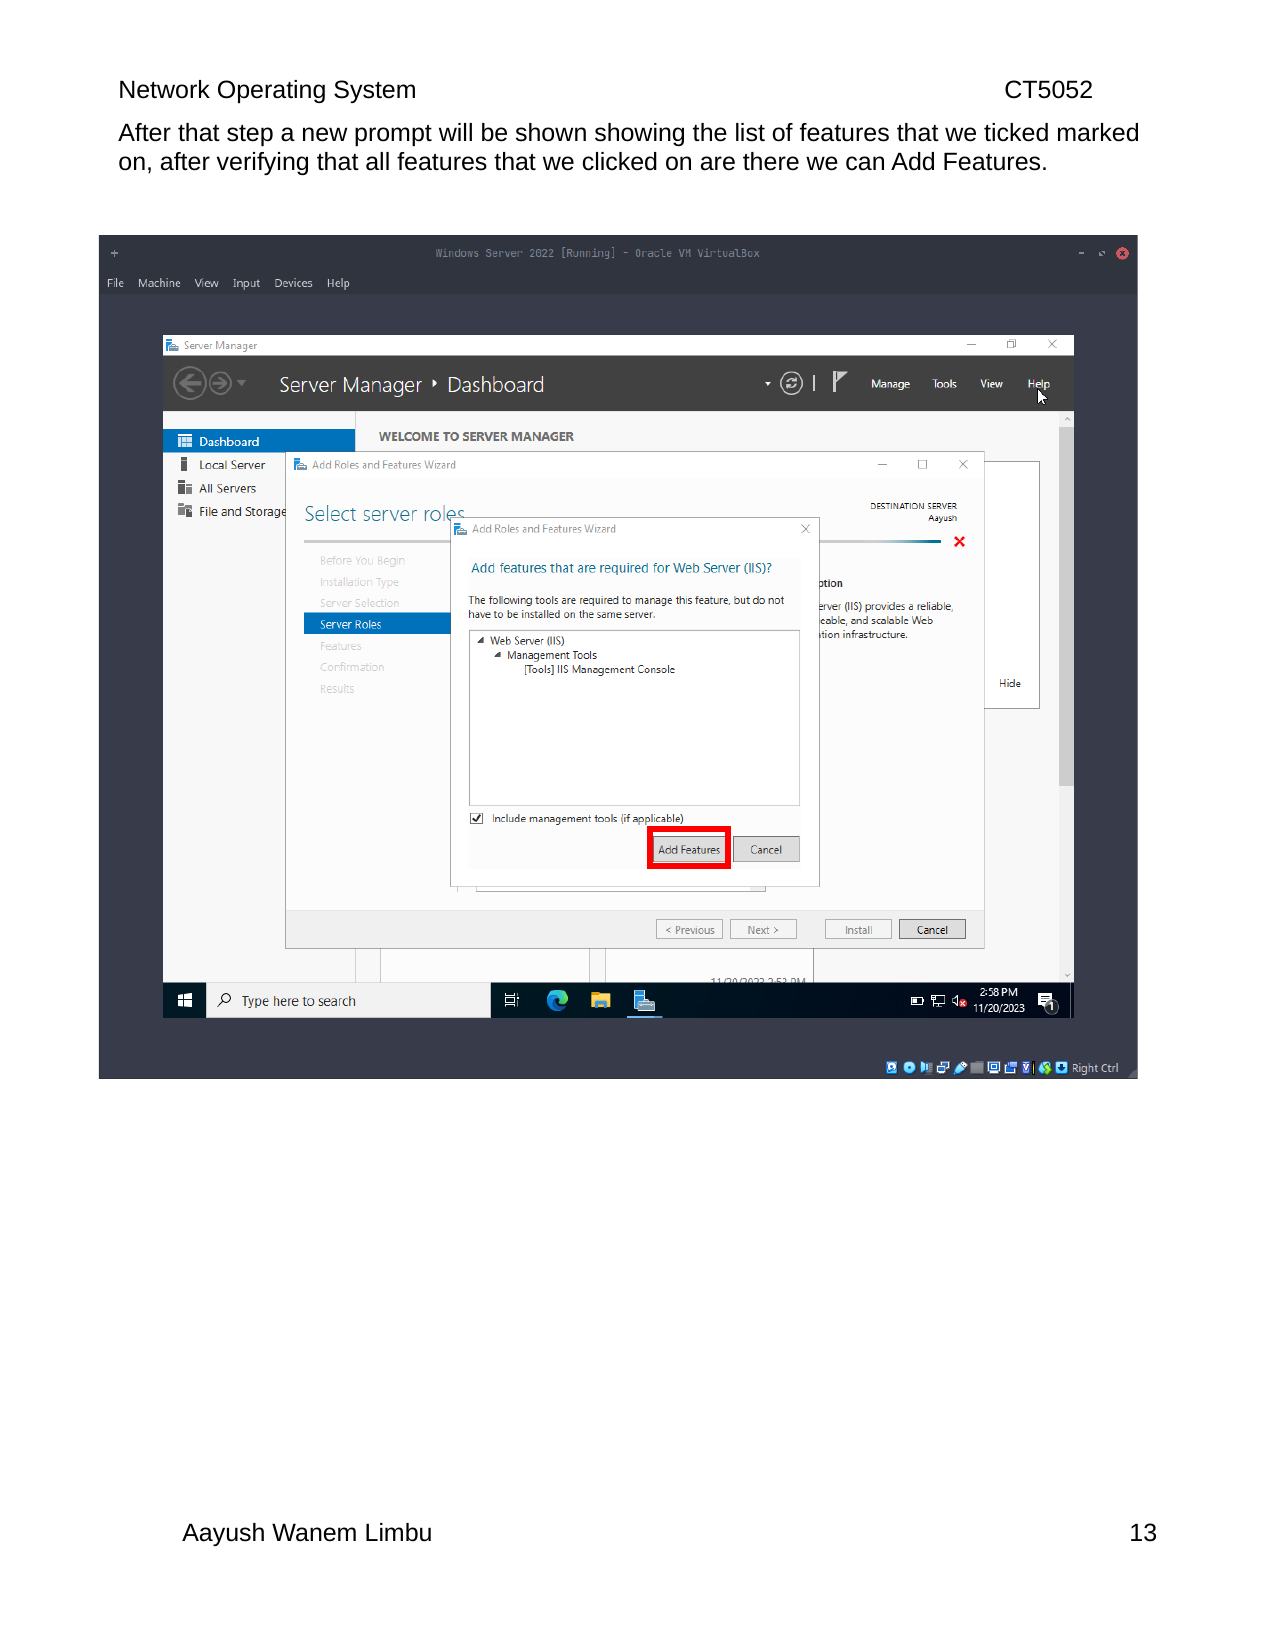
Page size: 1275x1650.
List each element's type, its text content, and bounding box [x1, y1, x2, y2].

text After that step a new prompt will be shown showing the list of features that we ticked marked on, after verifying that all features that we clicked on are there we can Add Features. [118, 118, 1157, 176]
